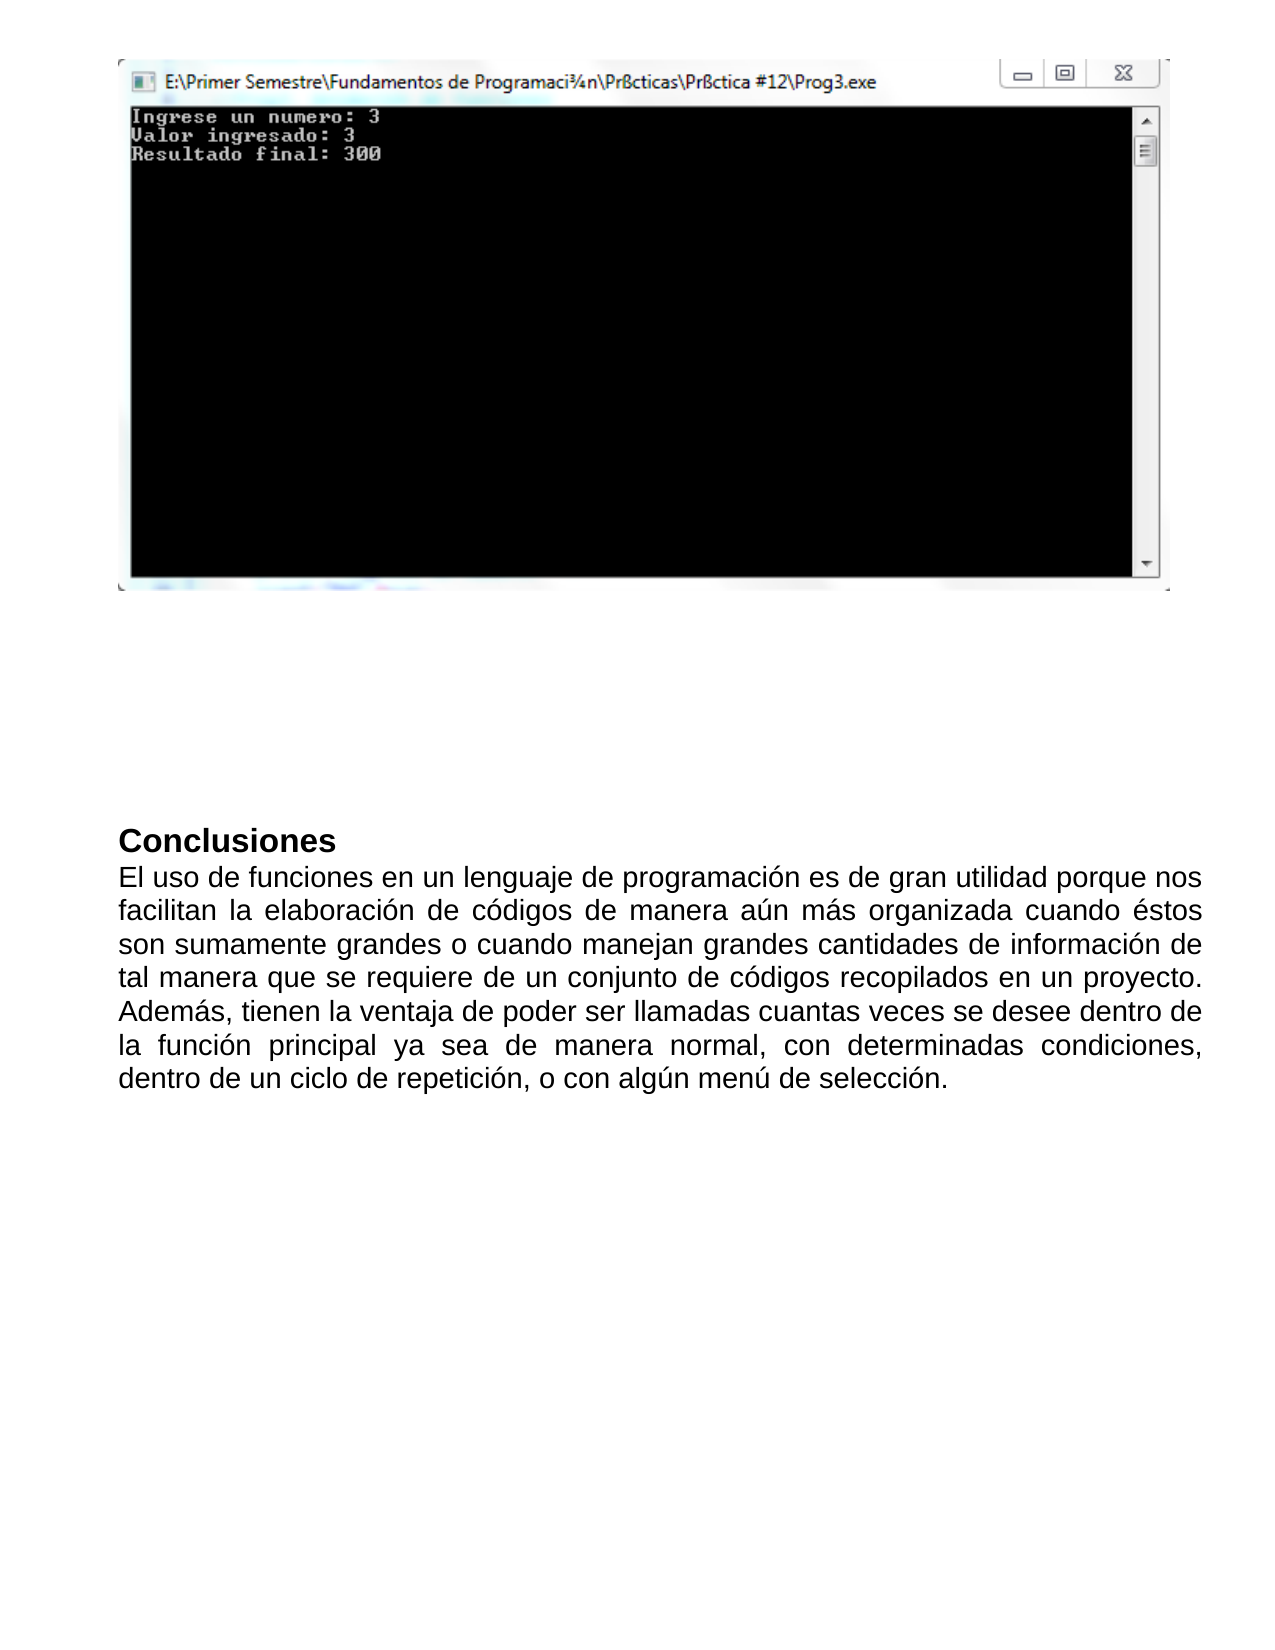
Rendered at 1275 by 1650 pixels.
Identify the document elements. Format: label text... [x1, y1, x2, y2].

text Conclusiones [118, 821, 1205, 860]
text El uso de funciones en un lenguaje de programación es de gran utilidad porque nos facilitan la elaboración de códigos de manera aún más organizada cuando éstos son sumamente grandes o cuando manejan grandes cantidades de información de tal manera que se requiere de un conjunto de códigos recopilados en un proyecto. Además, tienen la ventaja de poder ser llamadas cuantas veces se desee dentro de la función principal ya sea de manera normal, con determinadas condiciones, dentro de un ciclo de repetición, o con algún menú de selección. [118, 860, 1205, 1095]
